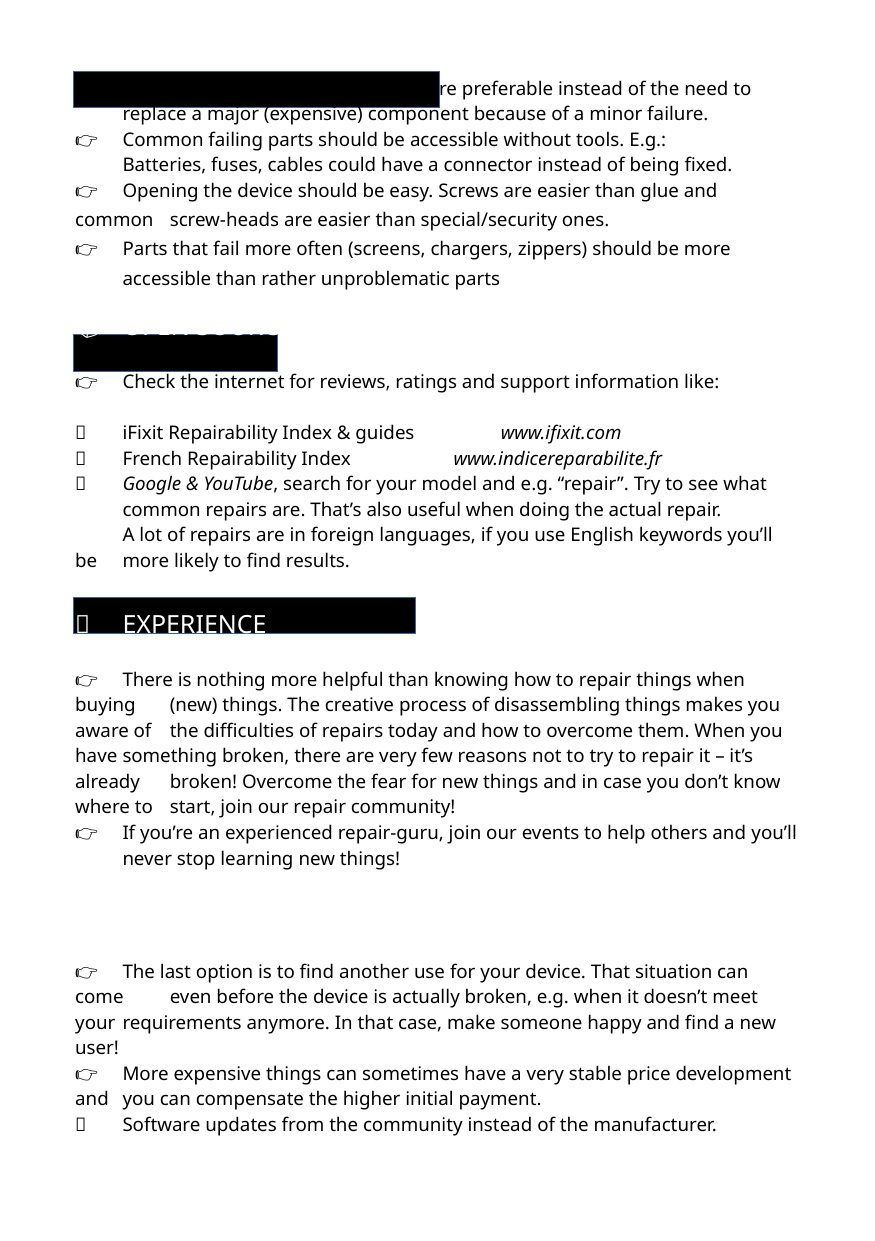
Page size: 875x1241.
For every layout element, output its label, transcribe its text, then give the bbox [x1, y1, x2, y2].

text 📚 OPEN SOURCE RESOURCES [75, 309, 799, 343]
text A lot of repairs are in foreign languages, if you use English keywords you’ll be more likely to find results. [75, 521, 799, 572]
text 📡 Google & YouTube, search for your model and e.g. “repair”. Try to see what common repairs are. That’s also useful when doing the actual repair. [75, 470, 799, 521]
text 💫 UP- RE- DOWN- CYCLING [75, 904, 799, 938]
text 📡 iFixit Repairability Index & guides www.ifixit.com [75, 419, 799, 445]
text 📡 French Repairability Index www.indicereparabilite.fr [75, 445, 799, 470]
text 👉 More expensive things can sometimes have a very stable price development and you can compensate the higher initial payment. [75, 1060, 799, 1111]
text 👉 Generic and modular components are preferable instead of the need to replace a major (expensive) component because of a minor failure. [75, 75, 799, 126]
text 👉 Check the internet for reviews, ratings and support information like: [75, 368, 799, 394]
text 👉 Common failing parts should be accessible without tools. E.g.: Batteries, fuses, cables could have a connector instead of being fixed. [75, 126, 799, 177]
text 📡 Software updates from the community instead of the manufacturer. [75, 1111, 799, 1137]
text 👉 If you’re an experienced repair-guru, join our events to help others and you’ll never stop learning new things! [75, 819, 799, 870]
text 👉 Opening the device should be easy. Screws are easier than glue and common screw-heads are easier than special/security ones. 👉 Parts that fail more often (screens, chargers, zippers) should be more accessible than rather unproblematic parts [75, 177, 799, 290]
text 👵 EXPERIENCE [75, 607, 799, 641]
text 👉 There is nothing more helpful than knowing how to repair things when buying (new) things. The creative process of disassembling things makes you aware of the difficulties of repairs today and how to overcome them. When you have something broken, there are very few reasons not to try to repair it – it’s already broken! Overcome the fear for new things and in case you don’t know where to start, join our repair community! [75, 666, 799, 819]
text 👉 The last option is to find another use for your device. That situation can come even before the device is actually broken, e.g. when it doesn’t meet your requirements anymore. In that case, make someone happy and find a new user! [75, 958, 799, 1060]
